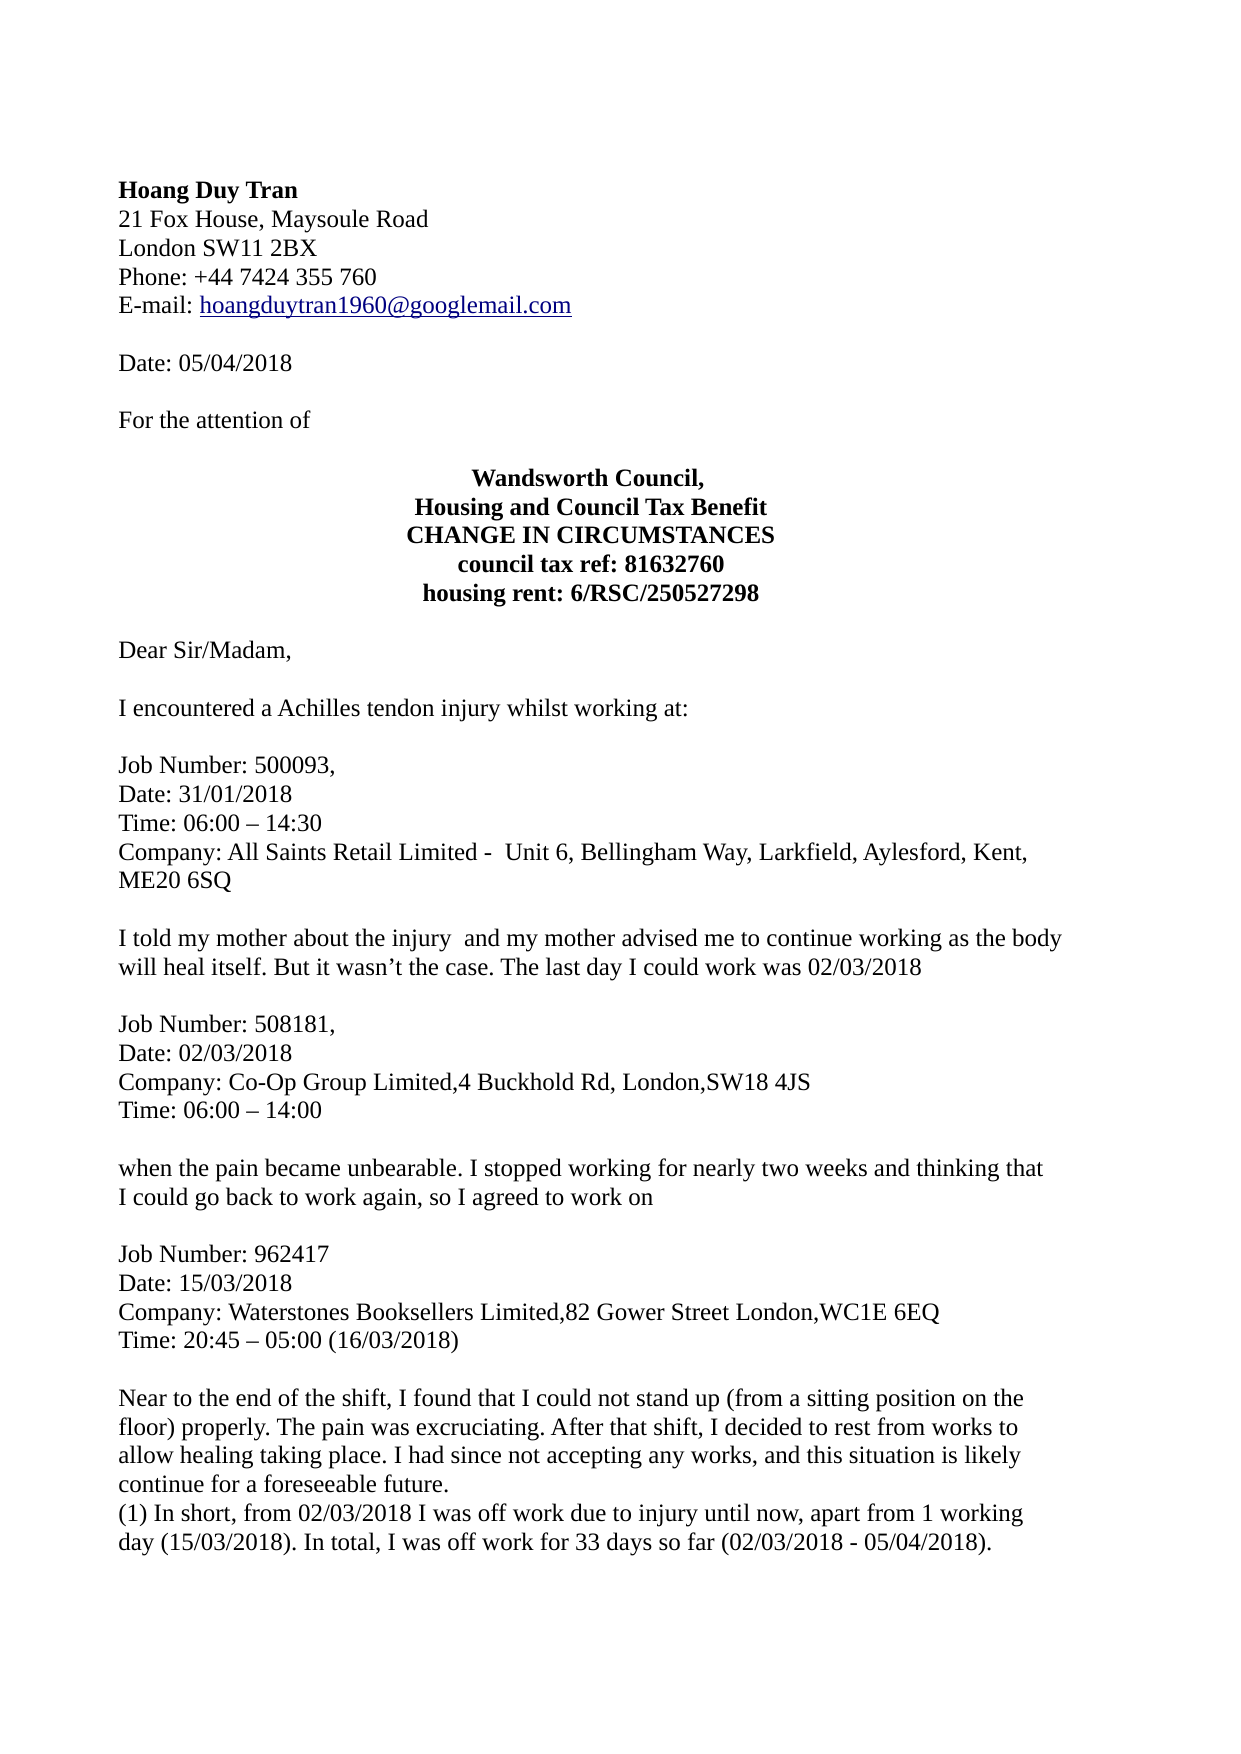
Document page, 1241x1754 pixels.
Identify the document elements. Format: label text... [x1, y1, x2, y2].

text Job Number: 508181, [118, 1009, 1063, 1038]
text Time: 06:00 – 14:00 [118, 1096, 1063, 1124]
text Date: 02/03/2018 [118, 1038, 1063, 1067]
text Phone: +44 7424 355 760 [118, 262, 1063, 291]
text CHANGE IN CIRCUMSTANCES [118, 521, 1063, 549]
text I encountered a Achilles tendon injury whilst working at: [118, 693, 1063, 722]
text Job Number: 500093, [118, 751, 1063, 779]
text (1) In short, from 02/03/2018 I was off work due to injury until now, apart from 1 working day (15/03/2018). In total, I was off work for 33 days so far (02/03/2018 - 05/04/2018). [118, 1498, 1063, 1556]
text For the attention of [118, 406, 1063, 434]
text Near to the end of the shift, I found that I could not stand up (from a sitting position on the floor) properly. The pain was excruciating. After that shift, I decided to rest from works to allow healing taking place. I had since not accepting any works, and this situation is likely continue for a foreseeable future. [118, 1383, 1063, 1498]
text Housing and Council Tax Benefit [118, 492, 1063, 521]
text council tax ref: 81632760 [118, 549, 1063, 578]
text Wandsworth Council, [118, 463, 1063, 492]
text London SW11 2BX [118, 233, 1063, 262]
text Date: 31/01/2018 [118, 779, 1063, 808]
text 21 Fox House, Maysoule Road [118, 204, 1063, 233]
text Company: Co-Op Group Limited,4 Buckhold Rd, London,SW18 4JS [118, 1067, 1063, 1096]
text Job Number: 962417 [118, 1239, 1063, 1268]
text Time: 20:45 – 05:00 (16/03/2018) [118, 1326, 1063, 1354]
text Time: 06:00 – 14:30 [118, 808, 1063, 837]
text when the pain became unbearable. I stopped working for nearly two weeks and thinking that I could go back to work again, so I agreed to work on [118, 1153, 1063, 1211]
text E-mail: hoangduytran1960@googlemail.com [118, 291, 1063, 319]
text Date: 05/04/2018 [118, 348, 1063, 377]
text I told my mother about the injury and my mother advised me to continue working as the body will heal itself. But it wasn’t the case. The last day I could work was 02/03/2018 [118, 923, 1063, 981]
text housing rent: 6/RSC/250527298 [118, 578, 1063, 607]
text Date: 15/03/2018 [118, 1268, 1063, 1297]
text Dear Sir/Madam, [118, 636, 1063, 664]
text Company: Waterstones Booksellers Limited,82 Gower Street London,WC1E 6EQ [118, 1297, 1063, 1326]
text Company: All Saints Retail Limited - Unit 6, Bellingham Way, Larkfield, Aylesford, Kent, ME20 6SQ [118, 837, 1063, 894]
text Hoang Duy Tran [118, 176, 1063, 204]
